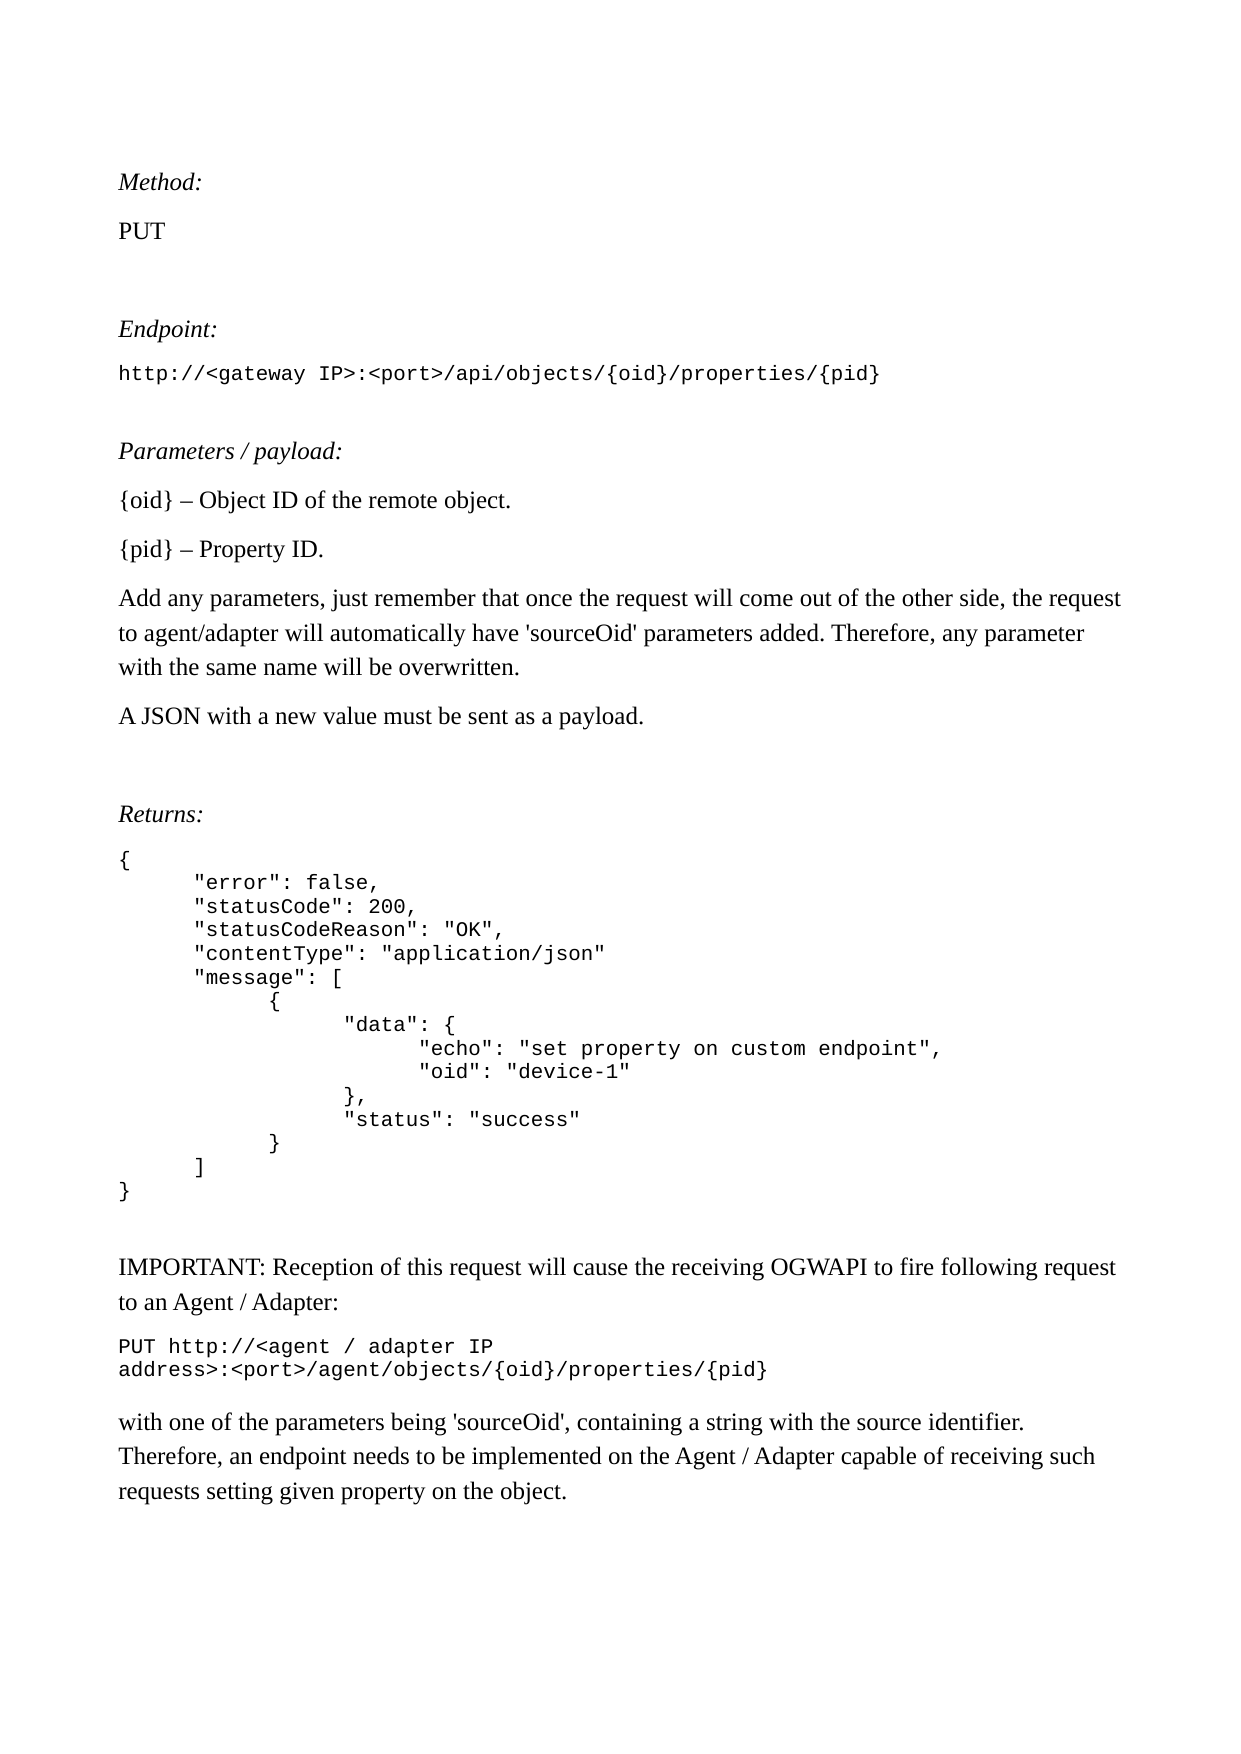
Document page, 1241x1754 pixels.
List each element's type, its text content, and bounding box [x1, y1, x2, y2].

text "statusCodeReason": "OK", [118, 919, 1122, 943]
text with one of the parameters being 'sourceOid', containing a string with the source identifier. Therefore, an endpoint needs to be implemented on the Agent / Adapter capable of receiving such requests setting given property on the object. [118, 1407, 1122, 1504]
text "status": "success" [118, 1109, 1122, 1132]
text Endpoint: [118, 314, 1122, 343]
text } [118, 1179, 1122, 1203]
text Method: [118, 167, 1122, 196]
text "data": { [118, 1014, 1122, 1038]
text http://<gateway IP>:<port>/api/objects/{oid}/properties/{pid} [118, 363, 1122, 387]
text PUT http://<agent / adapter IP address>:<port>/agent/objects/{oid}/properties/{pid} [118, 1336, 1122, 1383]
text } [118, 1132, 1122, 1156]
text { [118, 990, 1122, 1014]
text PUT [118, 216, 1122, 245]
text {pid} – Property ID. [118, 534, 1122, 563]
text "oid": "device-1" [118, 1061, 1122, 1085]
text IMPORTANT: Reception of this request will cause the receiving OGWAPI to fire following request to an Agent / Adapter: [118, 1252, 1122, 1316]
text "error": false, [118, 872, 1122, 896]
text {oid} – Object ID of the remote object. [118, 485, 1122, 514]
text Add any parameters, just remember that once the request will come out of the other side, the request to agent/adapter will automatically have 'sourceOid' parameters added. Therefore, any parameter with the same name will be overwritten. [118, 583, 1122, 681]
text "contentType": "application/json" [118, 943, 1122, 967]
text "message": [ [118, 967, 1122, 990]
text Parameters / payload: [118, 436, 1122, 465]
text "echo": "set property on custom endpoint", [118, 1038, 1122, 1061]
text { [118, 848, 1122, 872]
text A JSON with a new value must be sent as a payload. [118, 701, 1122, 730]
text ] [118, 1156, 1122, 1179]
text "statusCode": 200, [118, 896, 1122, 919]
text Returns: [118, 799, 1122, 828]
text }, [118, 1085, 1122, 1109]
